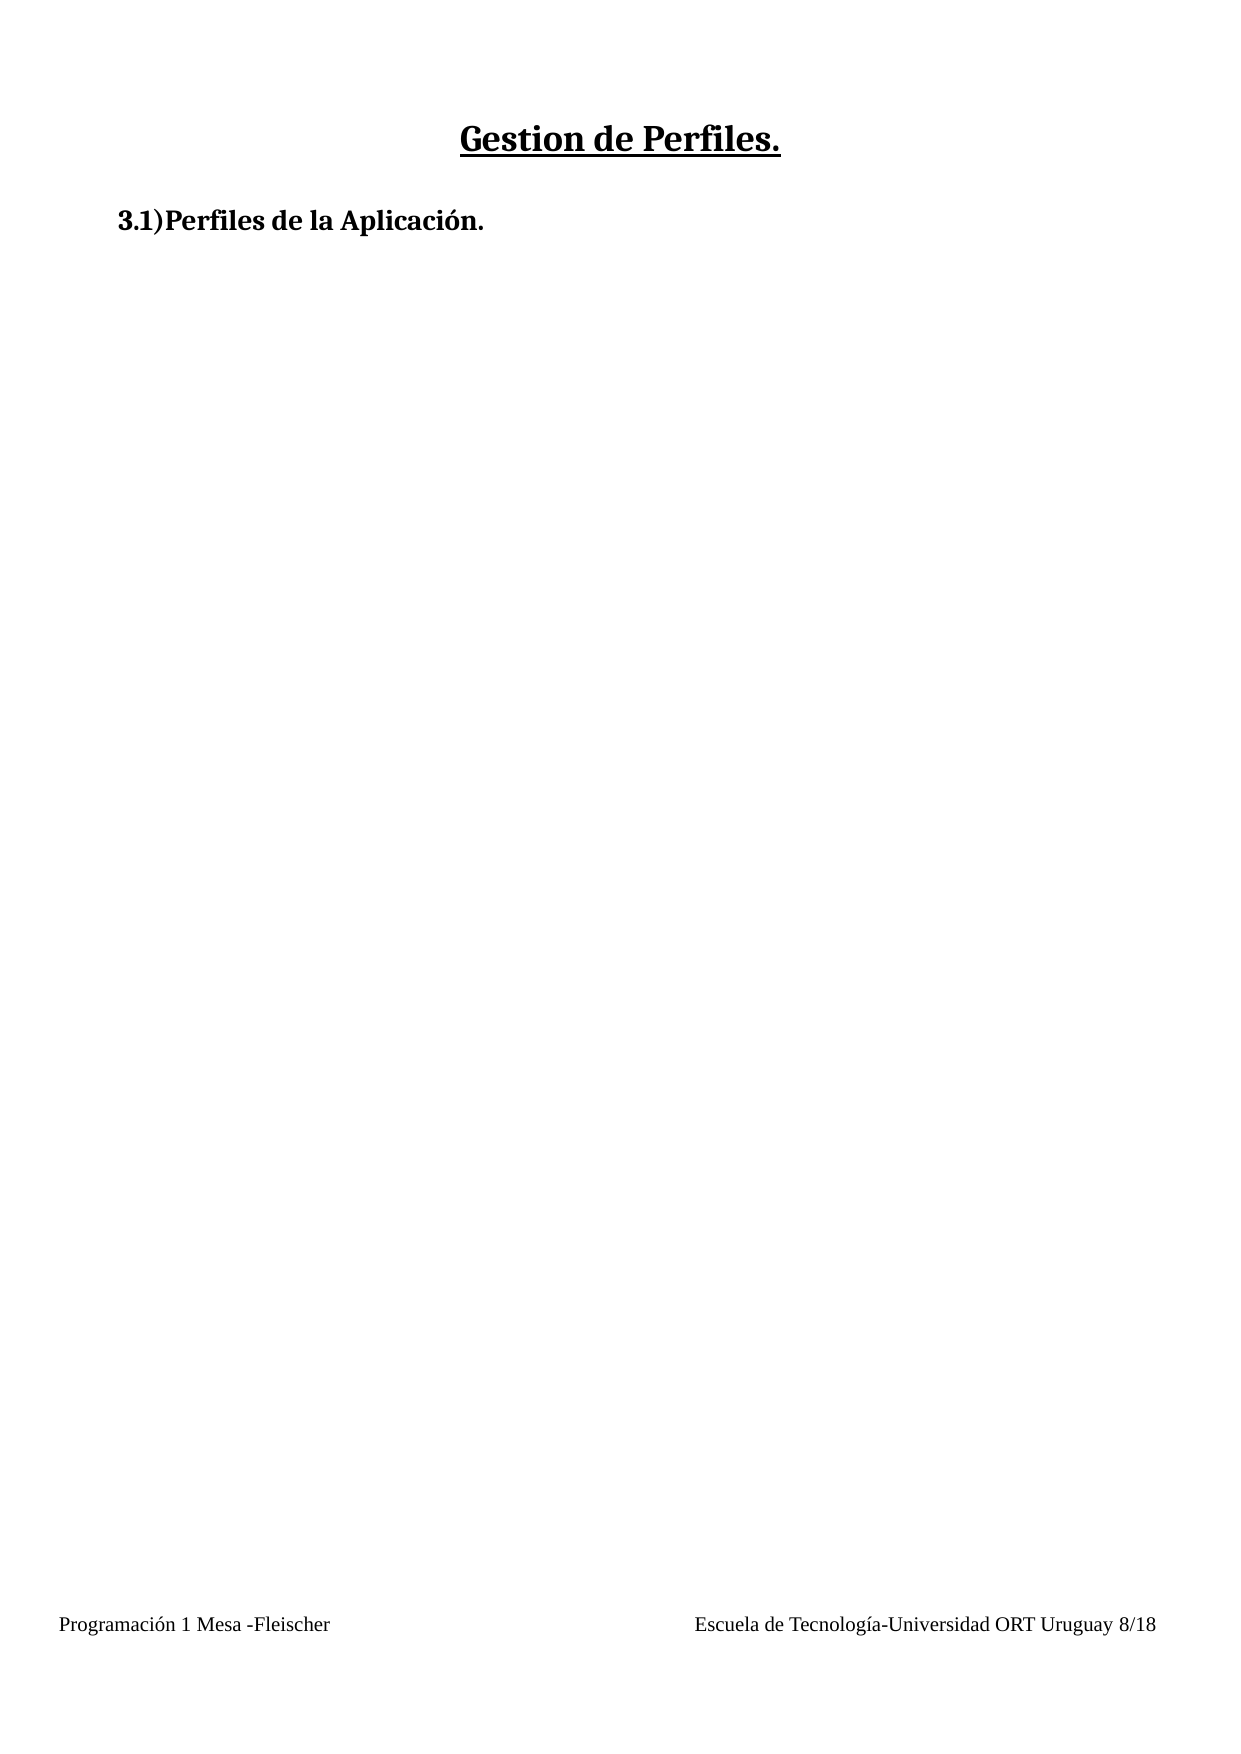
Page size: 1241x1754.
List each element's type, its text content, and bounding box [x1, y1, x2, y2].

text Gestion de Perfiles. [118, 118, 1122, 161]
text 3.1)Perfiles de la Aplicación. [118, 204, 1122, 238]
